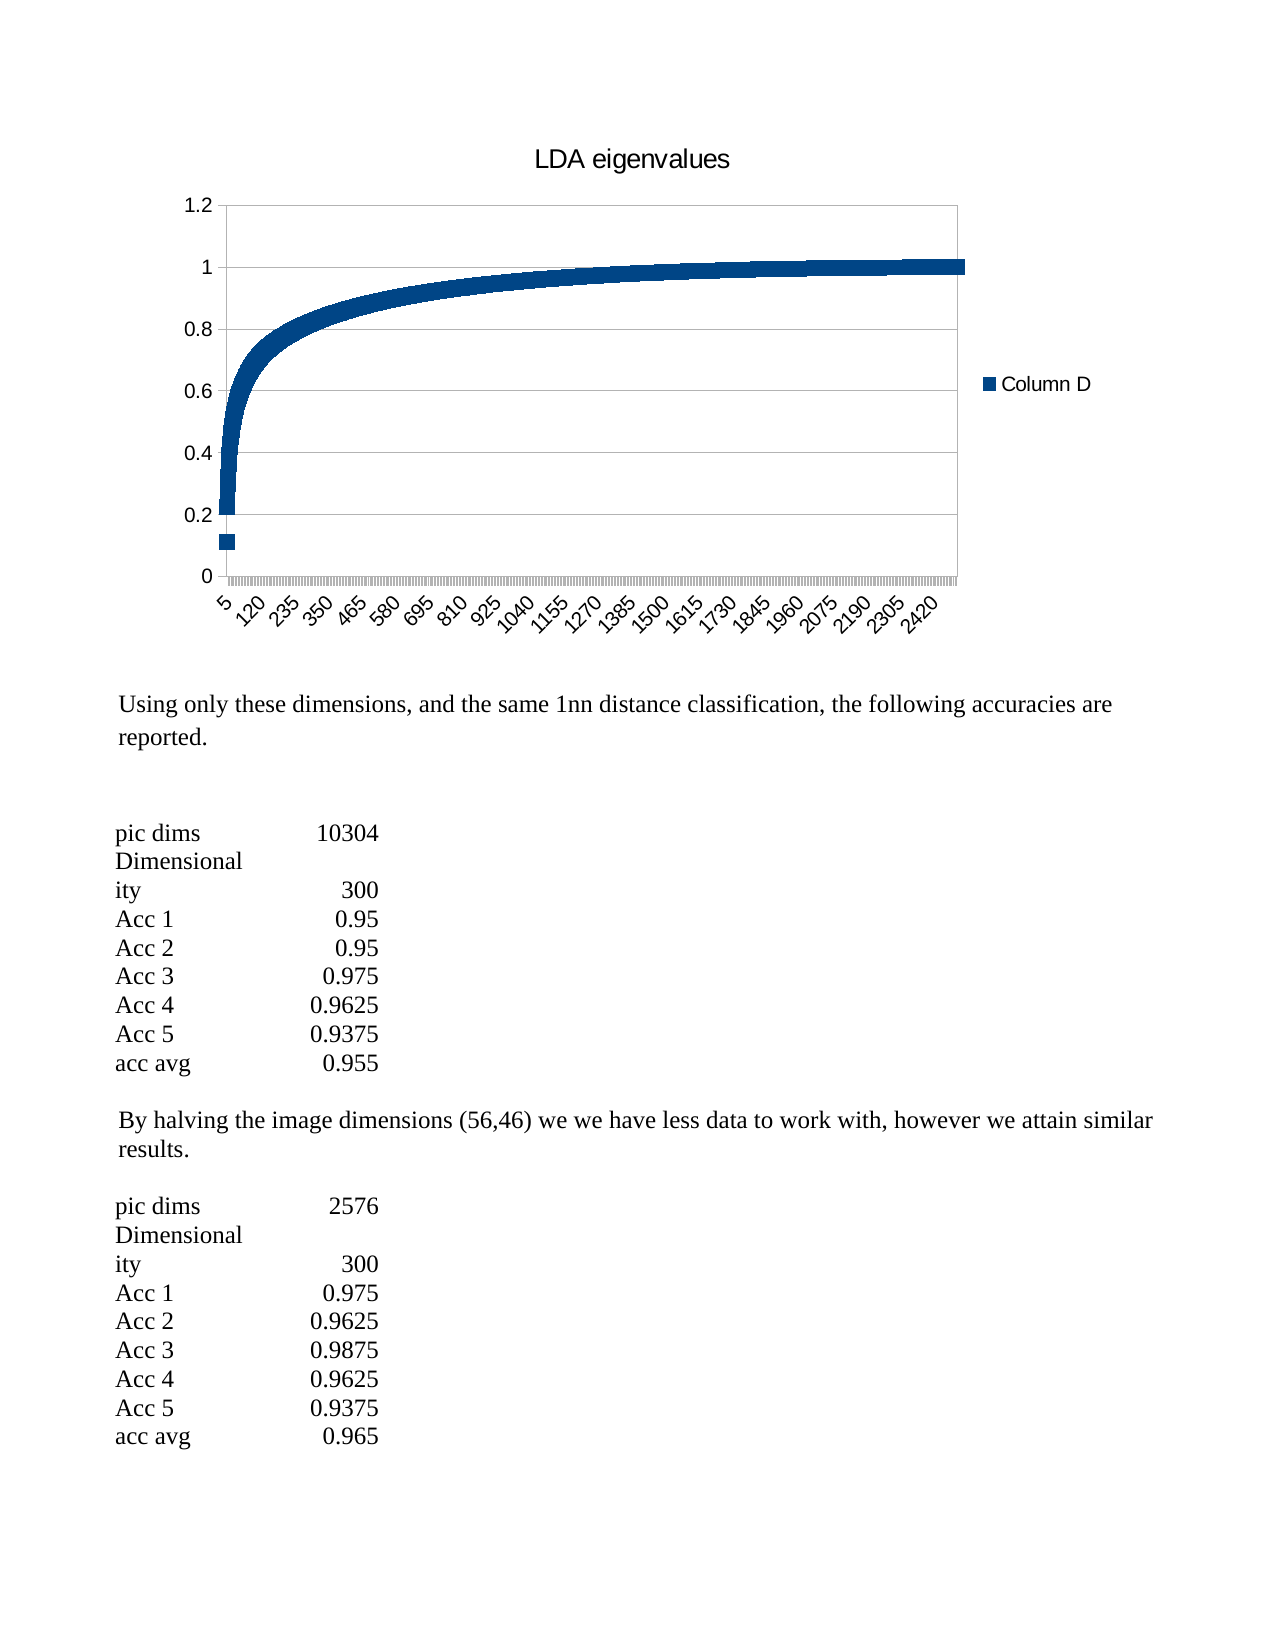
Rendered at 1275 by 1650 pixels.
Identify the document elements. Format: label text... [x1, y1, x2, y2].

table_cell 0.9625 [248, 1364, 382, 1393]
table_cell 0.95 [248, 904, 382, 933]
table_cell Acc 5 [112, 1019, 248, 1048]
table_cell Acc 2 [112, 1306, 248, 1335]
table_cell Acc 5 [112, 1393, 248, 1421]
table_header pic dims [112, 1191, 248, 1220]
table_cell 0.9625 [248, 1306, 382, 1335]
table_cell Acc 1 [112, 1278, 248, 1306]
table_cell acc avg [112, 1048, 248, 1076]
table_cell 0.95 [248, 933, 382, 961]
table_cell 0.9375 [248, 1393, 382, 1421]
table_cell Acc 3 [112, 961, 248, 990]
table_header 10304 [248, 818, 382, 846]
table_cell Dimensionality [112, 1220, 248, 1278]
table_cell 0.965 [248, 1421, 382, 1450]
table_cell 0.975 [248, 961, 382, 990]
table_cell 0.9625 [248, 990, 382, 1019]
text Using only these dimensions, and the same 1nn distance classification, the following accuracies are reported. [118, 689, 1157, 751]
table_cell Acc 3 [112, 1335, 248, 1364]
table_cell 0.9375 [248, 1019, 382, 1048]
table_cell 0.955 [248, 1048, 382, 1076]
table_cell Acc 1 [112, 904, 248, 933]
text By halving the image dimensions (56,46) we we have less data to work with, however we attain similar results. [118, 1105, 1157, 1163]
table_cell 300 [248, 846, 382, 904]
table_cell 0.975 [248, 1278, 382, 1306]
table_cell Acc 4 [112, 990, 248, 1019]
table_header pic dims [112, 818, 248, 846]
table_cell 0.9875 [248, 1335, 382, 1364]
table_header 2576 [248, 1191, 382, 1220]
table_cell Dimensionality [112, 846, 248, 904]
table_cell 300 [248, 1220, 382, 1278]
table_cell Acc 2 [112, 933, 248, 961]
table_cell acc avg [112, 1421, 248, 1450]
table_cell Acc 4 [112, 1364, 248, 1393]
